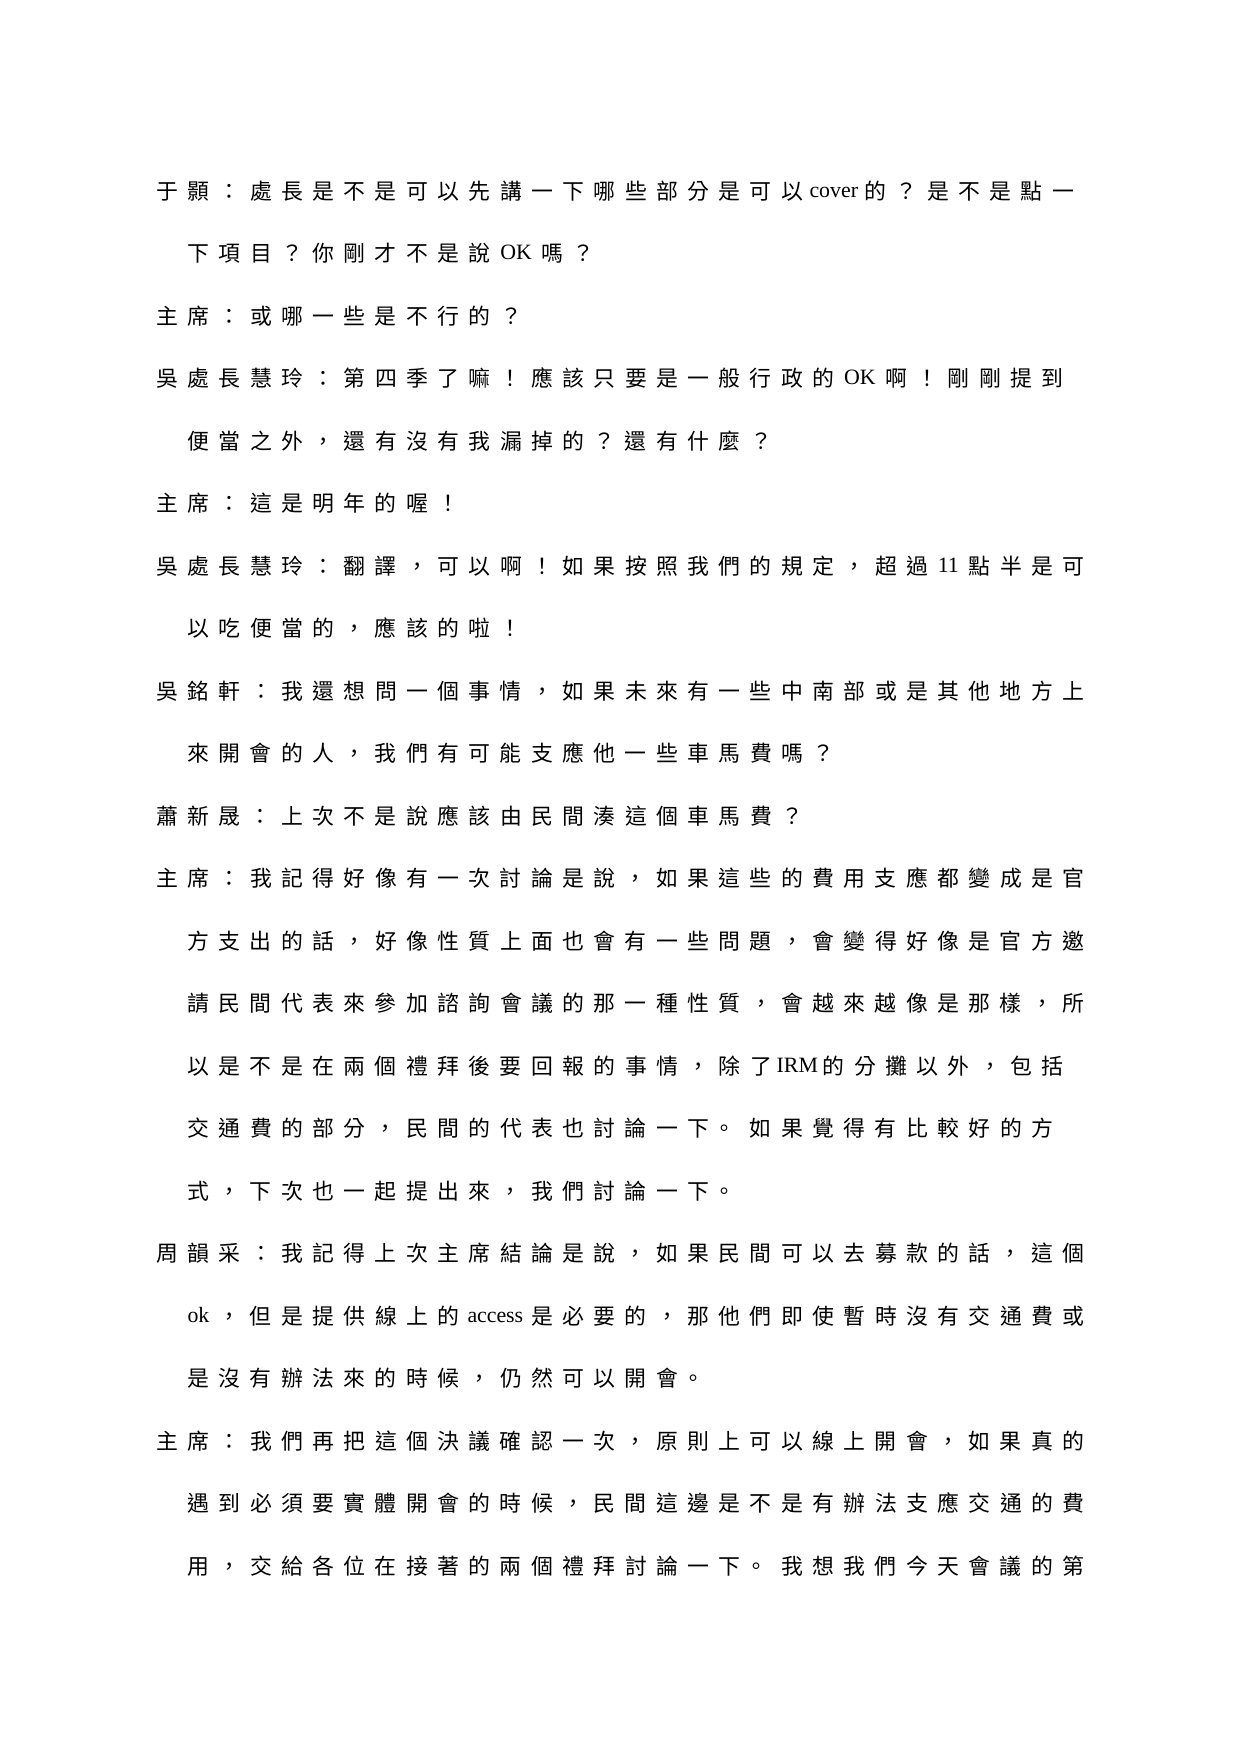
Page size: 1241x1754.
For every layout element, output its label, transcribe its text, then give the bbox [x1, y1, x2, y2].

text 吳銘軒：我還想問一個事情，如果未來有一些中南部或是其他地方上來開會的人，我們有可能支應他一些車馬費嗎？ [151, 658, 1089, 783]
text 周韻采：我記得上次主席結論是說，如果民間可以去募款的話，這個ok，但是提供線上的access是必要的，那他們即使暫時沒有交通費或是沒有辦法來的時候，仍然可以開會。 [151, 1221, 1089, 1408]
text 于顥：處長是不是可以先講一下哪些部分是可以cover的？是不是點一下項目？你剛才不是說OK嗎？ [151, 158, 1089, 283]
text 主席：或哪一些是不行的？ [151, 283, 1089, 346]
text 吳處長慧玲：第四季了嘛！應該只要是一般行政的OK啊！剛剛提到便當之外，還有沒有我漏掉的？還有什麼？ [151, 346, 1089, 471]
text 蕭新晟：上次不是說應該由民間湊這個車馬費？ [151, 783, 1089, 846]
text 主席：我們再把這個決議確認一次，原則上可以線上開會，如果真的遇到必須要實體開會的時候，民間這邊是不是有辦法支應交通的費用，交給各位在接著的兩個禮拜討論一下。我想我們今天會議的第 [151, 1408, 1089, 1596]
text 主席：這是明年的喔！ [151, 471, 1089, 533]
text 吳處長慧玲：翻譯，可以啊！如果按照我們的規定，超過11點半是可以吃便當的，應該的啦！ [151, 533, 1089, 658]
text 主席：我記得好像有一次討論是說，如果這些的費用支應都變成是官方支出的話，好像性質上面也會有一些問題，會變得好像是官方邀請民間代表來參加諮詢會議的那一種性質，會越來越像是那樣，所以是不是在兩個禮拜後要回報的事情，除了IRM的分攤以外，包括交通費的部分，民間的代表也討論一下。如果覺得有比較好的方式，下次也一起提出來，我們討論一下。 [151, 846, 1089, 1221]
